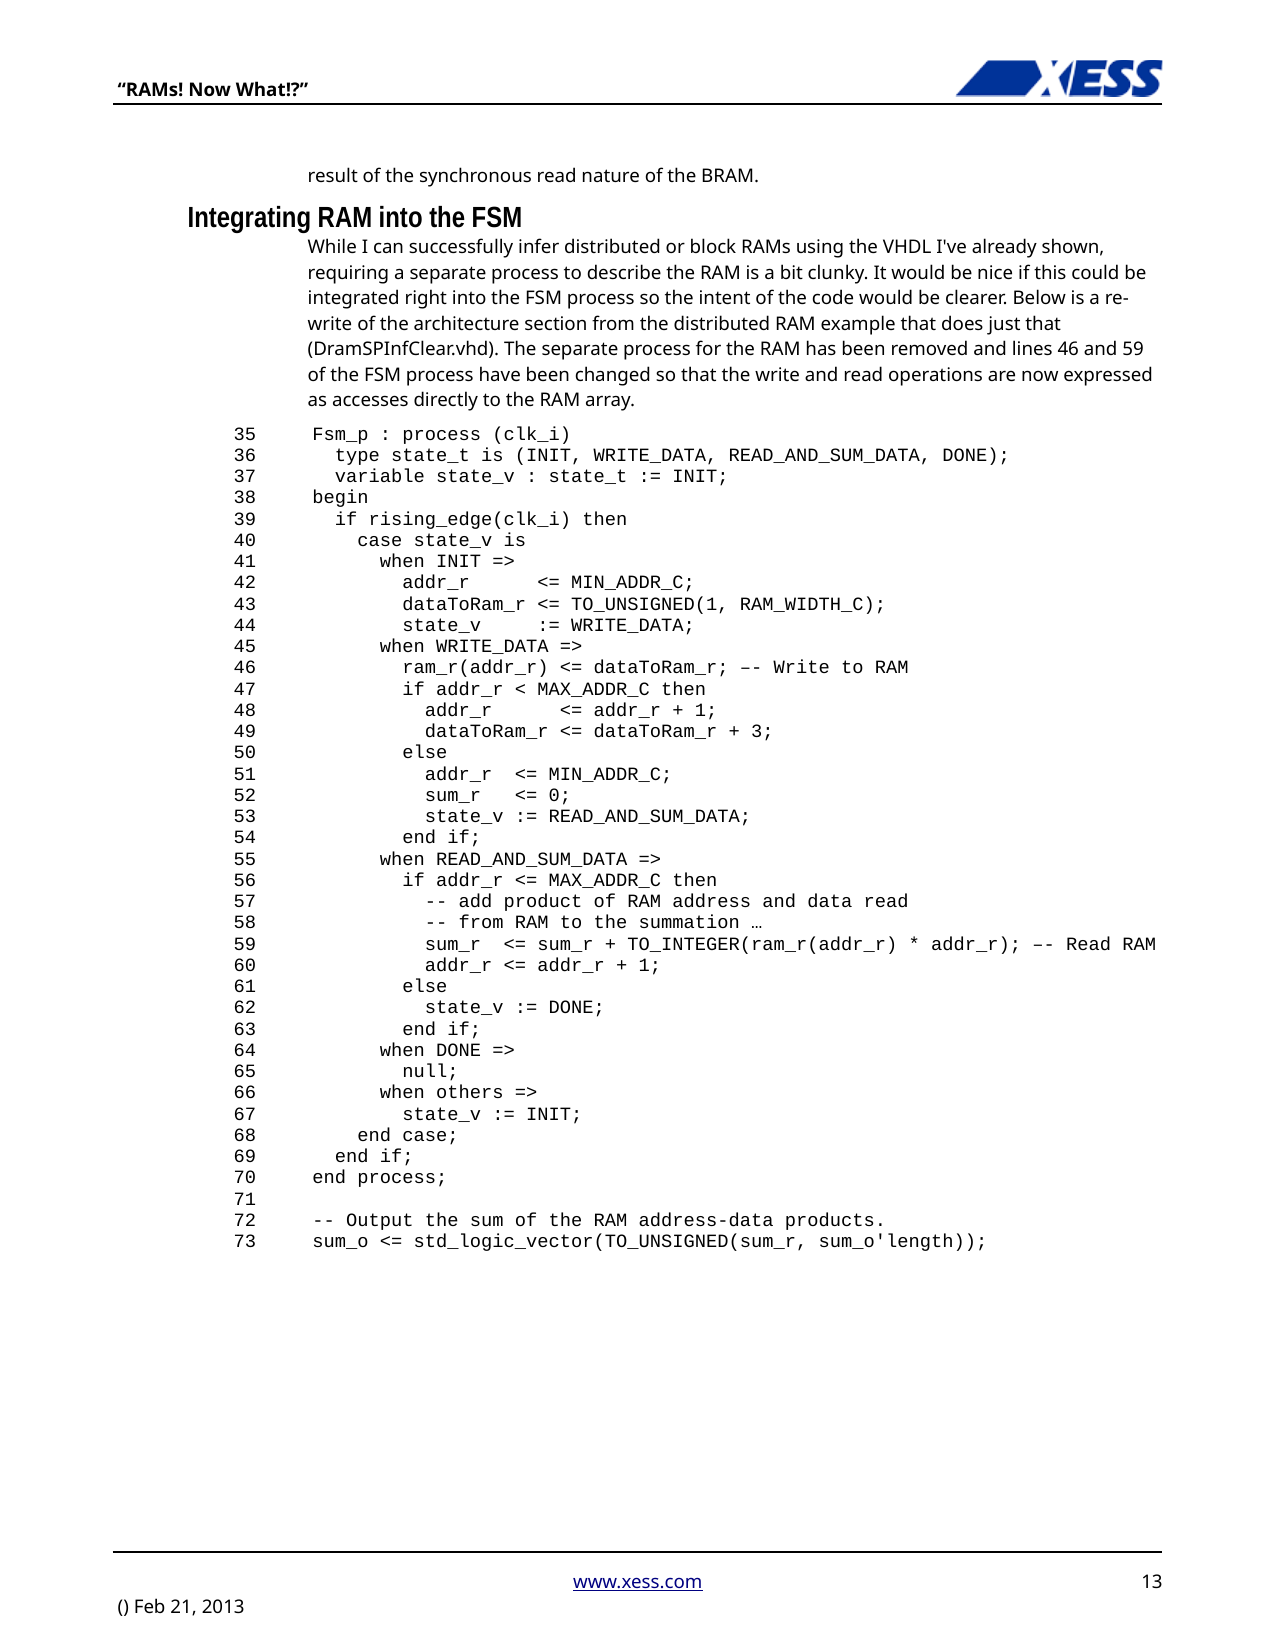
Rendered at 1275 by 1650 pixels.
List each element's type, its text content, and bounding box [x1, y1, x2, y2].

text While I can successfully infer distributed or block RAMs using the VHDL I've already shown, requiring a separate process to describe the RAM is a bit clunky. It would be nice if this could be integrated right into the FSM process so the intent of the code would be clearer. Below is a re-write of the architecture section from the distributed RAM example that does just that (DramSPInfClear.vhd). The separate process for the RAM has been removed and lines 46 and 59 of the FSM process have been changed so that the write and read operations are now expressed as accesses directly to the RAM array. [307, 233, 1162, 412]
list end if; [289, 828, 1162, 849]
list addr_r <= MIN_ADDR_C; [289, 573, 1162, 594]
list when others => [289, 1083, 1162, 1104]
list variable state_v : state_t := INIT; [289, 467, 1162, 488]
list state_v := WRITE_DATA; [289, 616, 1162, 637]
list dataToRam_r <= TO_UNSIGNED(1, RAM_WIDTH_C); [289, 594, 1162, 616]
list sum_r <= 0; [289, 786, 1162, 807]
list ram_r(addr_r) <= dataToRam_r; –- Write to RAM [289, 658, 1162, 679]
list sum_o <= std_logic_vector(TO_UNSIGNED(sum_r, sum_o'length)); [289, 1232, 1162, 1253]
list case state_v is [289, 531, 1162, 552]
list begin [289, 488, 1162, 509]
list sum_r <= sum_r + TO_INTEGER(ram_r(addr_r) * addr_r); –- Read RAM [289, 934, 1162, 956]
picture [955, 60, 1163, 97]
list state_v := READ_AND_SUM_DATA; [289, 807, 1162, 828]
list when DONE => [289, 1041, 1162, 1062]
list state_v := DONE; [289, 998, 1162, 1019]
list when INIT => [289, 552, 1162, 573]
list addr_r <= MIN_ADDR_C; [289, 764, 1162, 786]
list when WRITE_DATA => [289, 637, 1162, 658]
list end if; [289, 1147, 1162, 1168]
list -- add product of RAM address and data read [289, 892, 1162, 913]
list -- Output the sum of the RAM address-data products. [289, 1211, 1162, 1232]
list Fsm_p : process (clk_i) [289, 424, 1162, 446]
list dataToRam_r <= dataToRam_r + 3; [289, 722, 1162, 743]
list else [289, 743, 1162, 764]
subtitle Integrating RAM into the FSM [187, 200, 1162, 233]
list addr_r <= addr_r + 1; [289, 701, 1162, 722]
list else [289, 977, 1162, 998]
list end process; [289, 1168, 1162, 1189]
list if addr_r <= MAX_ADDR_C then [289, 871, 1162, 892]
list end if; [289, 1019, 1162, 1041]
list if addr_r < MAX_ADDR_C then [289, 679, 1162, 701]
list -- from RAM to the summation … [289, 913, 1162, 934]
text result of the synchronous read nature of the BRAM. [307, 162, 1162, 187]
list addr_r <= addr_r + 1; [289, 956, 1162, 977]
list if rising_edge(clk_i) then [289, 509, 1162, 531]
list when READ_AND_SUM_DATA => [289, 849, 1162, 871]
list state_v := INIT; [289, 1104, 1162, 1126]
list type state_t is (INIT, WRITE_DATA, READ_AND_SUM_DATA, DONE); [289, 446, 1162, 467]
list end case; [289, 1126, 1162, 1147]
list null; [289, 1062, 1162, 1083]
